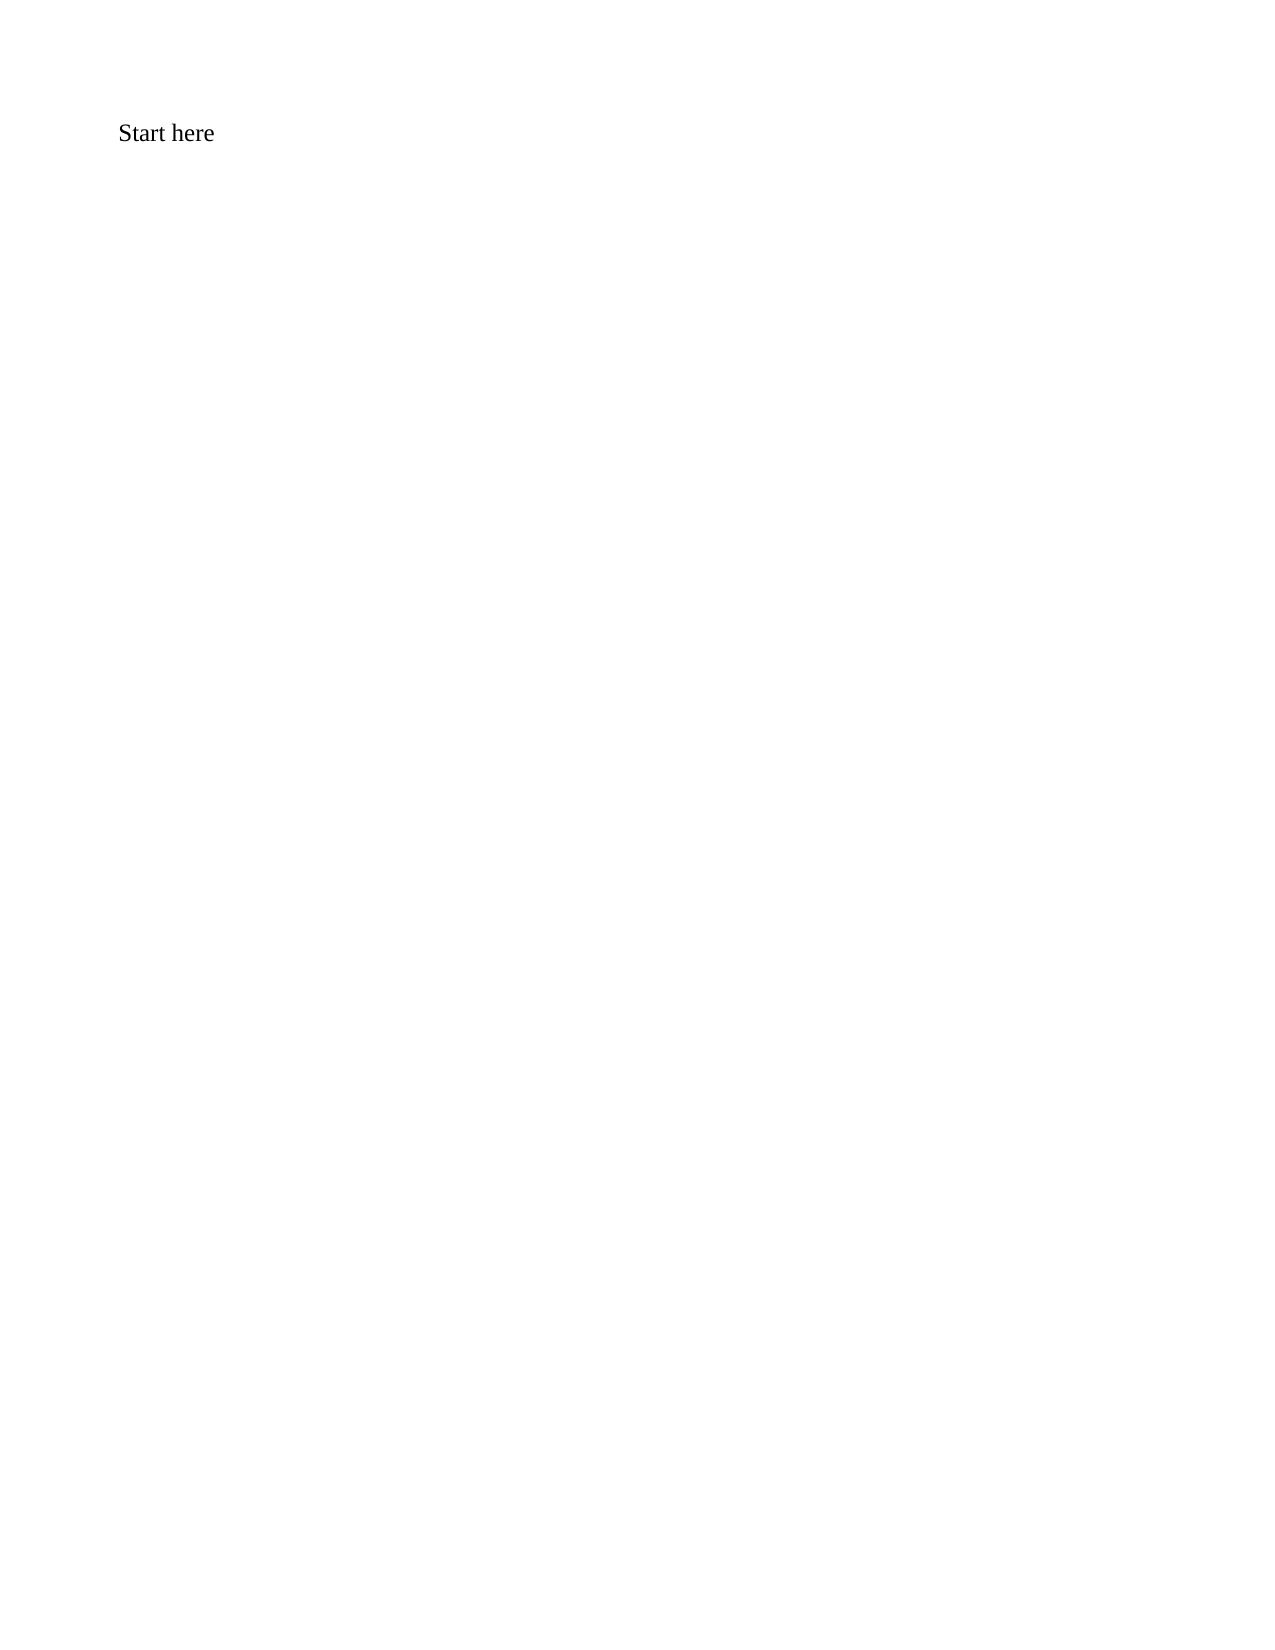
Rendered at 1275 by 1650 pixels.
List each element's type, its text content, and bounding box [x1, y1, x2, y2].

text Start here [118, 118, 1157, 147]
